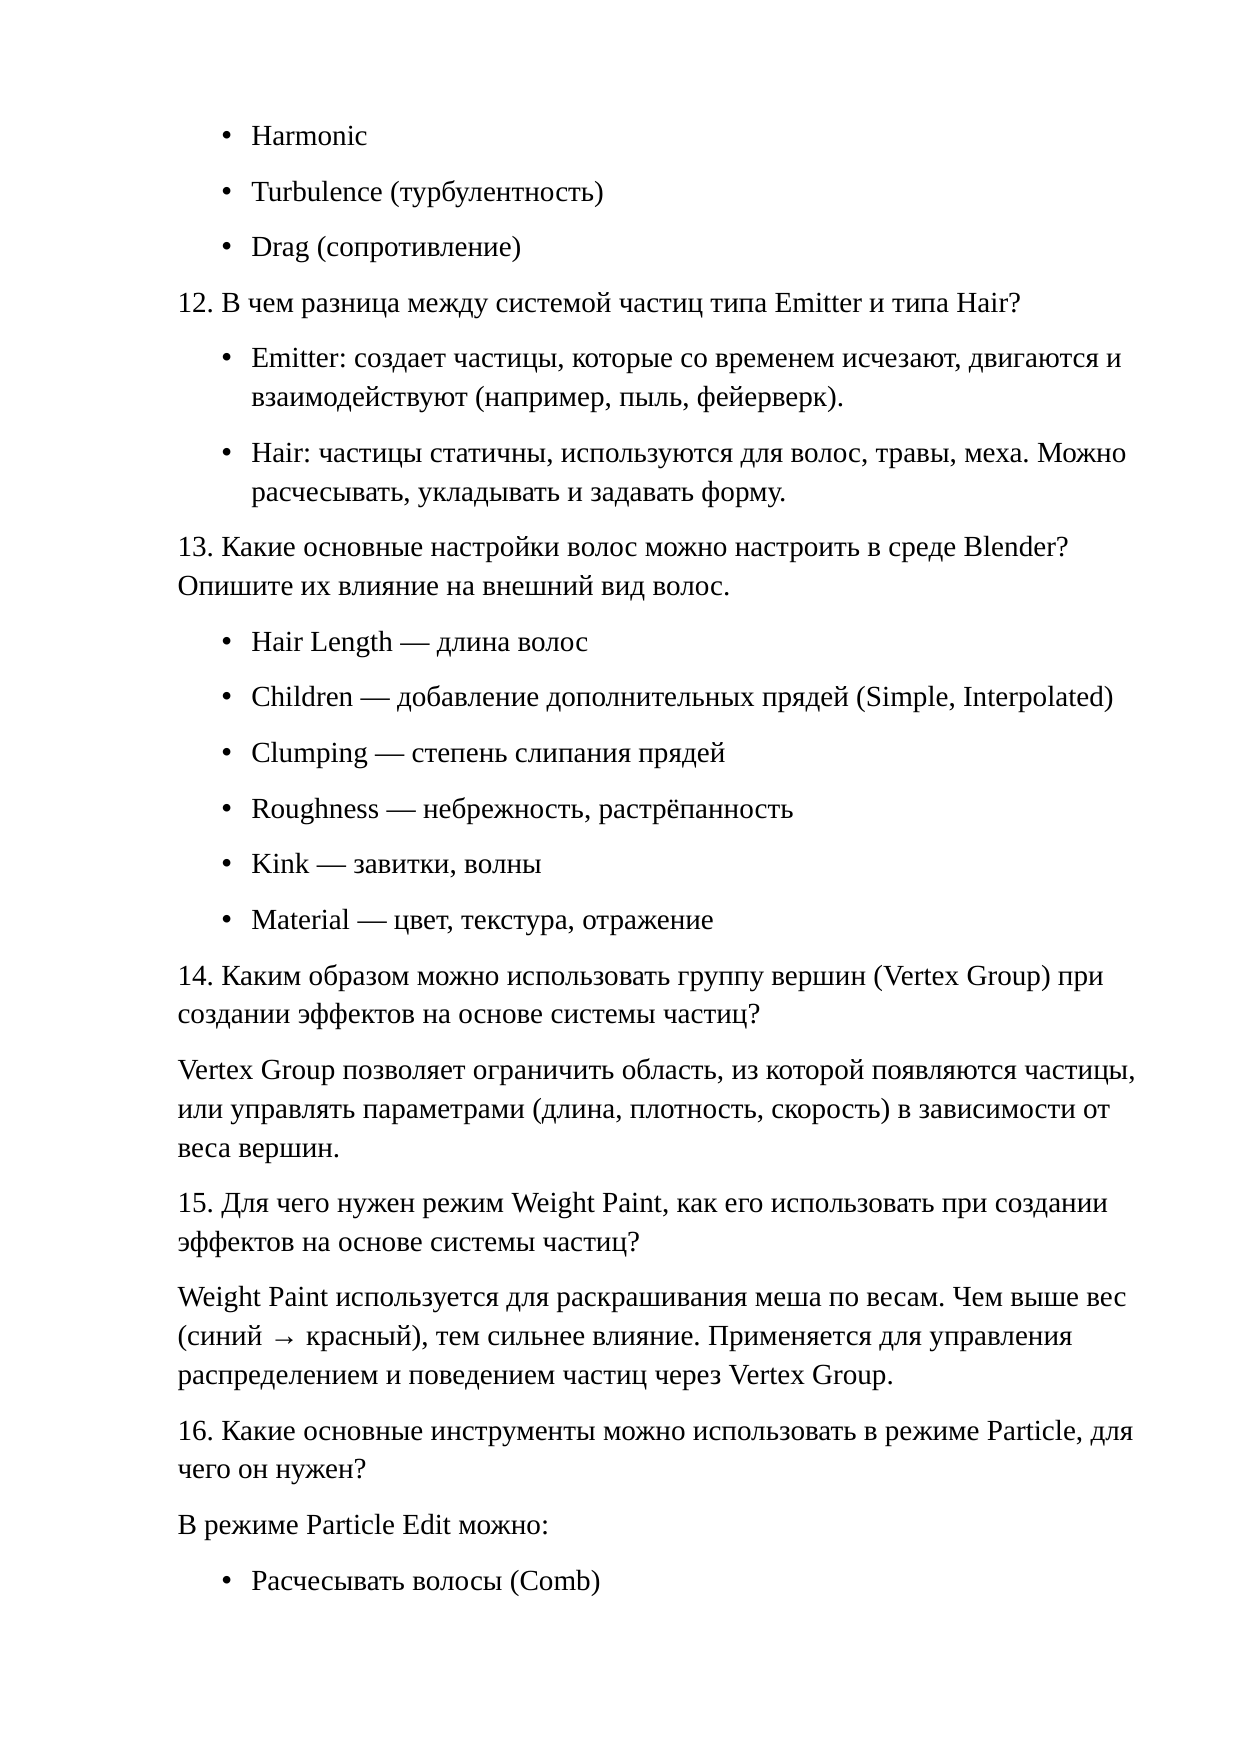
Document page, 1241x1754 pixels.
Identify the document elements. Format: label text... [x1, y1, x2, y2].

list Material — цвет, текстура, отражение [222, 902, 1152, 936]
list Children — добавление дополнительных прядей (Simple, Interpolated) [222, 679, 1152, 713]
list Turbulence (турбулентность) [222, 174, 1152, 207]
list Drag (сопротивление) [222, 229, 1152, 263]
subtitle 15. Для чего нужен режим Weight Paint, как его использовать при создании эффектов на основе системы частиц? [177, 1185, 1152, 1258]
subtitle 16. Какие основные инструменты можно использовать в режиме Particle, для чего он нужен? [177, 1413, 1152, 1485]
list Hair: частицы статичны, используются для волос, травы, меха. Можно расчесывать, укладывать и задавать форму. [222, 435, 1152, 507]
list Расчесывать волосы (Comb) [222, 1563, 1152, 1596]
list Clumping — степень слипания прядей [222, 735, 1152, 769]
list Hair Length — длина волос [222, 624, 1152, 657]
subtitle 13. Какие основные настройки волос можно настроить в среде Blender? Опишите их влияние на внешний вид волос. [177, 529, 1152, 602]
text Vertex Group позволяет ограничить область, из которой появляются частицы, или управлять параметрами (длина, плотность, скорость) в зависимости от веса вершин. [177, 1052, 1152, 1163]
list Harmonic [222, 118, 1152, 152]
subtitle 12. В чем разница между системой частиц типа Emitter и типа Hair? [177, 285, 1152, 318]
text В режиме Particle Edit можно: [177, 1507, 1152, 1541]
list Emitter: создает частицы, которые со временем исчезают, двигаются и взаимодействуют (например, пыль, фейерверк). [222, 341, 1152, 413]
text Weight Paint используется для раскрашивания меша по весам. Чем выше вес (синий → красный), тем сильнее влияние. Применяется для управления распределением и поведением частиц через Vertex Group. [177, 1279, 1152, 1391]
list Roughness — небрежность, растрёпанность [222, 791, 1152, 824]
list Kink — завитки, волны [222, 846, 1152, 880]
subtitle 14. Каким образом можно использовать группу вершин (Vertex Group) при создании эффектов на основе системы частиц? [177, 958, 1152, 1030]
